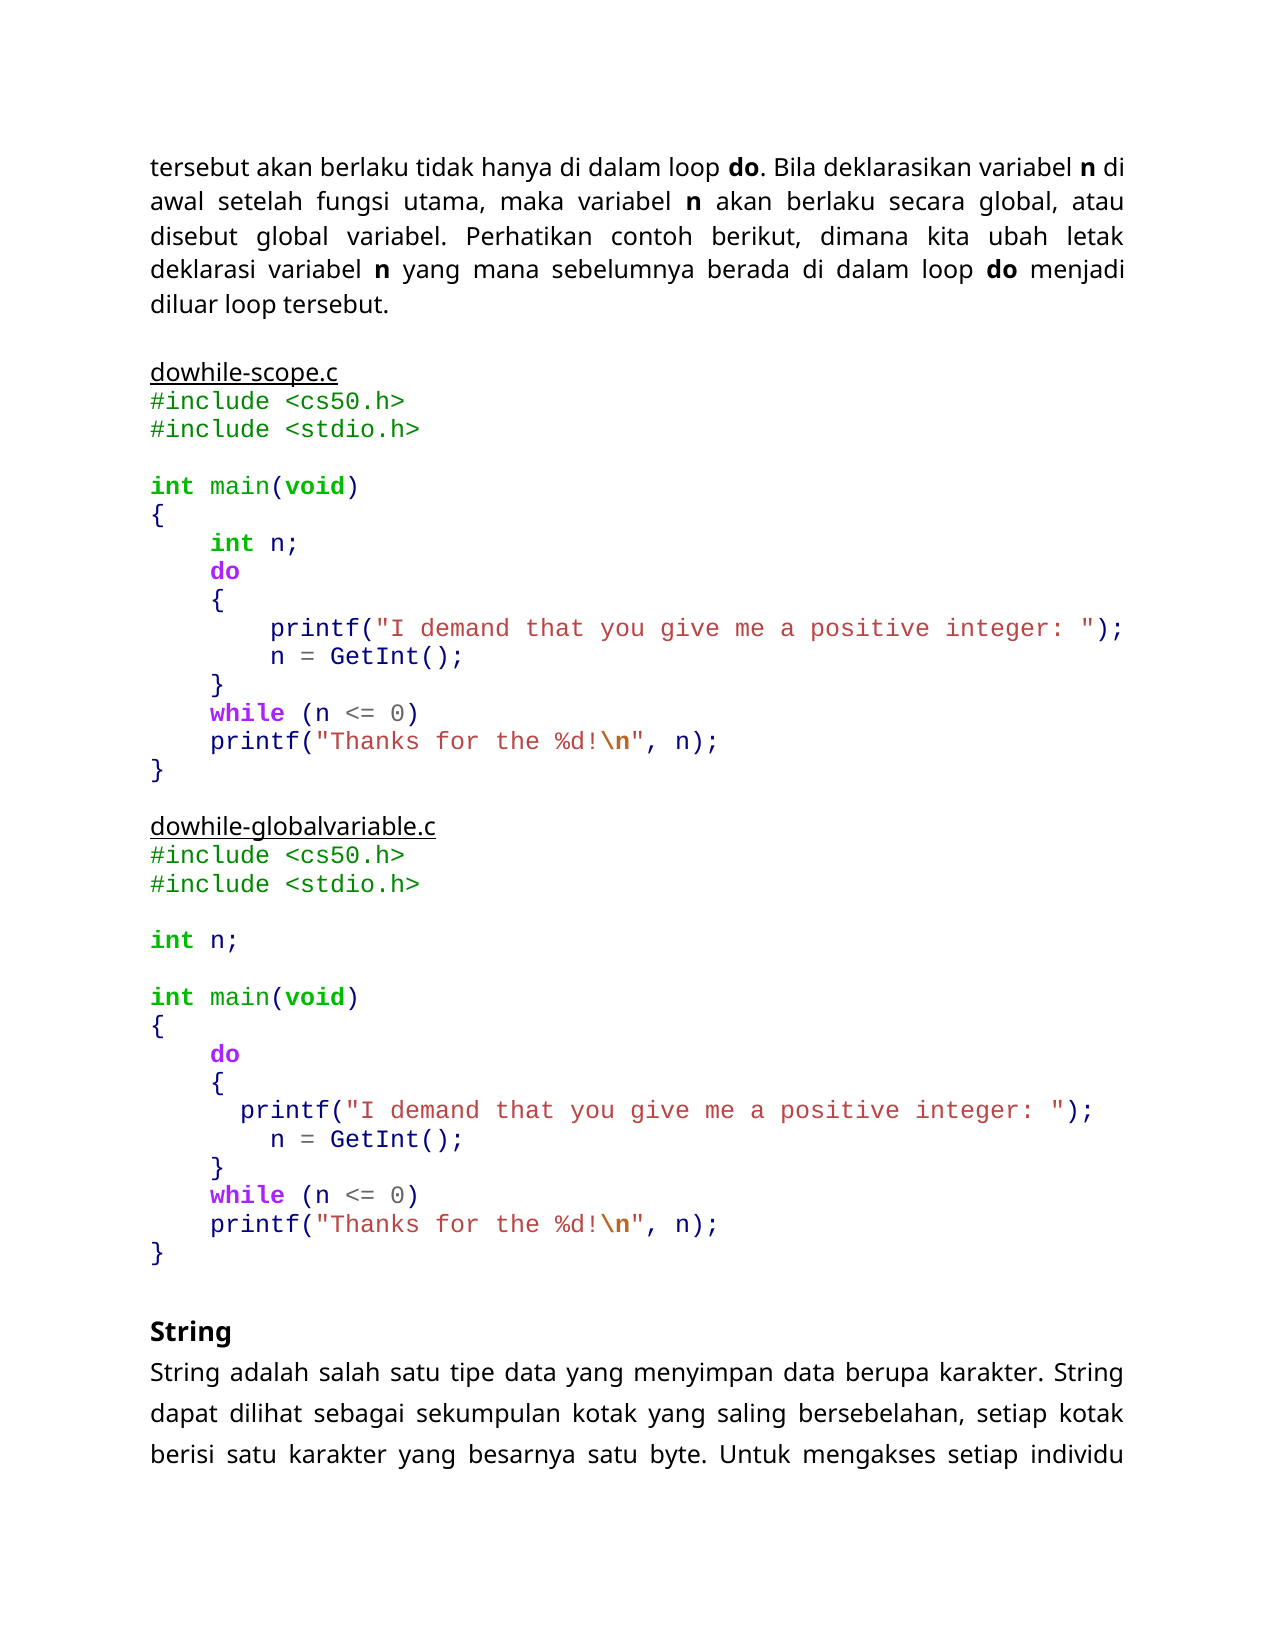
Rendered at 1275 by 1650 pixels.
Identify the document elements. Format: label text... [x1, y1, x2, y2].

text do [150, 1041, 1125, 1069]
text printf("I demand that you give me a positive integer: "); [150, 615, 1125, 643]
text } [150, 672, 1125, 700]
text String adalah salah satu tipe data yang menyimpan data berupa karakter. String dapat dilihat sebagai sekumpulan kotak yang saling bersebelahan, setiap kotak berisi satu karakter yang besarnya satu byte. Untuk mengakses setiap individu [150, 1355, 1125, 1470]
subtitle String [150, 1312, 1125, 1349]
text printf("I demand that you give me a positive integer: "); [150, 1098, 1125, 1126]
text #include <stdio.h> [150, 417, 1125, 445]
text int n; [150, 530, 1125, 558]
text } [150, 1154, 1125, 1183]
text n = GetInt(); [150, 643, 1125, 672]
text #include <cs50.h> [150, 388, 1125, 417]
text printf("Thanks for the %d!\n", n); [150, 728, 1125, 757]
text int main(void) [150, 984, 1125, 1013]
text { [150, 1069, 1125, 1098]
text dowhile-scope.c [150, 354, 1125, 388]
text { [150, 1013, 1125, 1041]
text n = GetInt(); [150, 1126, 1125, 1154]
text { [150, 502, 1125, 530]
text { [150, 587, 1125, 615]
text #include <stdio.h> [150, 871, 1125, 899]
text } [150, 1239, 1125, 1268]
text int main(void) [150, 473, 1125, 502]
text printf("Thanks for the %d!\n", n); [150, 1211, 1125, 1239]
text while (n <= 0) [150, 1183, 1125, 1211]
text while (n <= 0) [150, 700, 1125, 728]
text dowhile-globalvariable.c [150, 809, 1125, 843]
text tersebut akan berlaku tidak hanya di dalam loop do. Bila deklarasikan variabel n di awal setelah fungsi utama, maka variabel n akan berlaku secara global, atau disebut global variabel. Perhatikan contoh berikut, dimana kita ubah letak deklarasi variabel n yang mana sebelumnya berada di dalam loop do menjadi diluar loop tersebut. [150, 150, 1125, 320]
text do [150, 558, 1125, 587]
text int n; [150, 928, 1125, 956]
text #include <cs50.h> [150, 843, 1125, 871]
text } [150, 757, 1125, 785]
